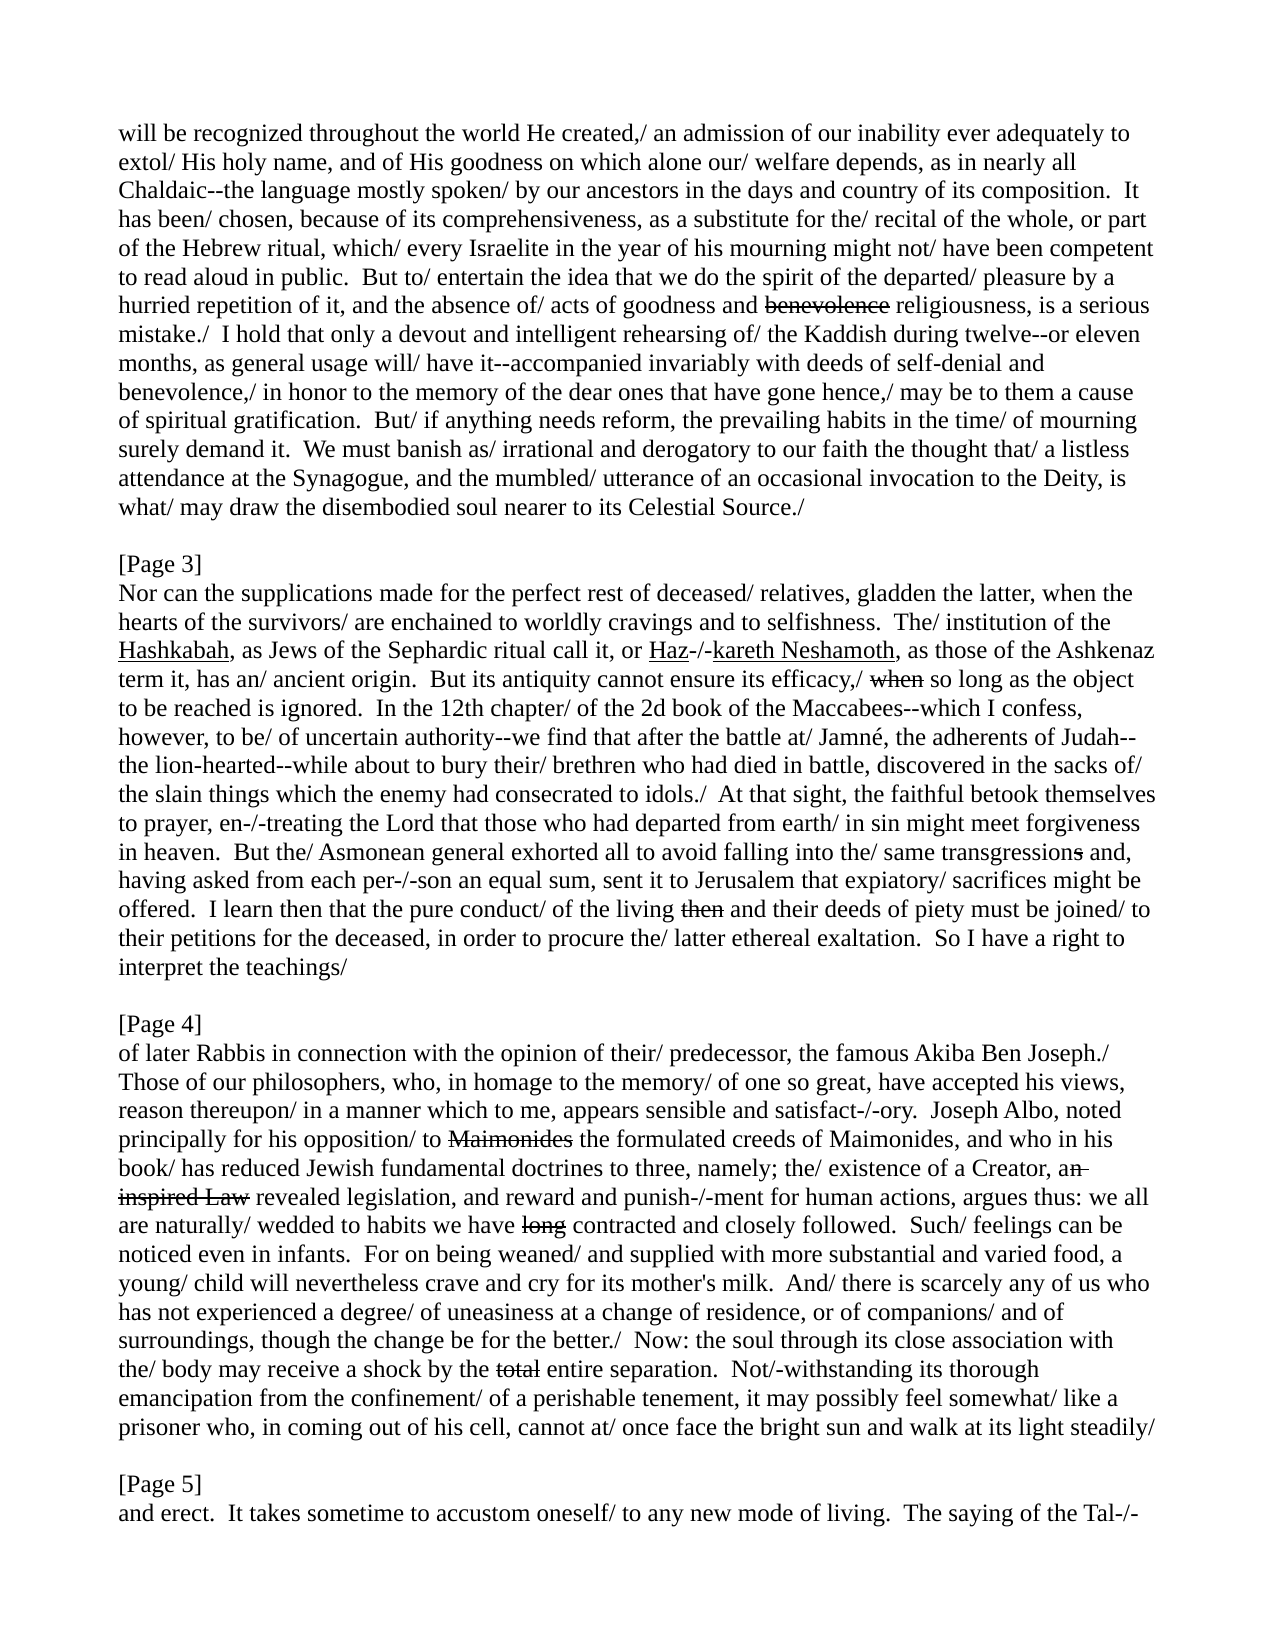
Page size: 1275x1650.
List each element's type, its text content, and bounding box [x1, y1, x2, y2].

text will be recognized throughout the world He created,/ an admission of our inability ever adequately to extol/ His holy name, and of His goodness on which alone our/ welfare depends, as in nearly all Chaldaic--the language mostly spoken/ by our ancestors in the days and country of its composition. It has been/ chosen, because of its comprehensiveness, as a substitute for the/ recital of the whole, or part of the Hebrew ritual, which/ every Israelite in the year of his mourning might not/ have been competent to read aloud in public. But to/ entertain the idea that we do the spirit of the departed/ pleasure by a hurried repetition of it, and the absence of/ acts of goodness and benevolence religiousness, is a serious mistake./ I hold that only a devout and intelligent rehearsing of/ the Kaddish during twelve--or eleven months, as general usage will/ have it--accompanied invariably with deeds of self-denial and benevolence,/ in honor to the memory of the dear ones that have gone hence,/ may be to them a cause of spiritual gratification. But/ if anything needs reform, the prevailing habits in the time/ of mourning surely demand it. We must banish as/ irrational and derogatory to our faith the thought that/ a listless attendance at the Synagogue, and the mumbled/ utterance of an occasional invocation to the Deity, is what/ may draw the disembodied soul nearer to its Celestial Source./ [118, 118, 1157, 521]
text Nor can the supplications made for the perfect rest of deceased/ relatives, gladden the latter, when the hearts of the survivors/ are enchained to worldly cravings and to selfishness. The/ institution of the Hashkabah, as Jews of the Sephardic ritual call it, or Haz-/-kareth Neshamoth, as those of the Ashkenaz term it, has an/ ancient origin. But its antiquity cannot ensure its efficacy,/ when so long as the object to be reached is ignored. In the 12th chapter/ of the 2d book of the Maccabees--which I confess, however, to be/ of uncertain authority--we find that after the battle at/ Jamné, the adherents of Judah--the lion-hearted--while about to bury their/ brethren who had died in battle, discovered in the sacks of/ the slain things which the enemy had consecrated to idols./ At that sight, the faithful betook themselves to prayer, en-/-treating the Lord that those who had departed from earth/ in sin might meet forgiveness in heaven. But the/ Asmonean general exhorted all to avoid falling into the/ same transgressions and, having asked from each per-/-son an equal sum, sent it to Jerusalem that expiatory/ sacrifices might be offered. I learn then that the pure conduct/ of the living then and their deeds of piety must be joined/ to their petitions for the deceased, in order to procure the/ latter ethereal exaltation. So I have a right to interpret the teachings/ [118, 578, 1157, 981]
text Those of our philosophers, who, in homage to the memory/ of one so great, have accepted his views, reason thereupon/ in a manner which to me, appears sensible and satisfact-/-ory. Joseph Albo, noted principally for his opposition/ to Maimonides the formulated creeds of Maimonides, and who in his book/ has reduced Jewish fundamental doctrines to three, namely; the/ existence of a Creator, an inspired Law revealed legislation, and reward and punish-/-ment for human actions, argues thus: we all are naturally/ wedded to habits we have long contracted and closely followed. Such/ feelings can be noticed even in infants. For on being weaned/ and supplied with more substantial and varied food, a young/ child will nevertheless crave and cry for its mother's milk. And/ there is scarcely any of us who has not experienced a degree/ of uneasiness at a change of residence, or of companions/ and of surroundings, though the change be for the better./ Now: the soul through its close association with the/ body may receive a shock by the total entire separation. Not/-withstanding its thorough emancipation from the confinement/ of a perishable tenement, it may possibly feel somewhat/ like a prisoner who, in coming out of his cell, cannot at/ once face the bright sun and walk at its light steadily/ [118, 1067, 1157, 1441]
text [Page 4] [118, 1009, 1157, 1038]
text of later Rabbis in connection with the opinion of their/ predecessor, the famous Akiba Ben Joseph./ [118, 1038, 1157, 1067]
text and erect. It takes sometime to accustom oneself/ to any new mode of living. The saying of the Tal-/- [118, 1498, 1157, 1527]
text [Page 3] [118, 549, 1157, 578]
text [Page 5] [118, 1469, 1157, 1498]
